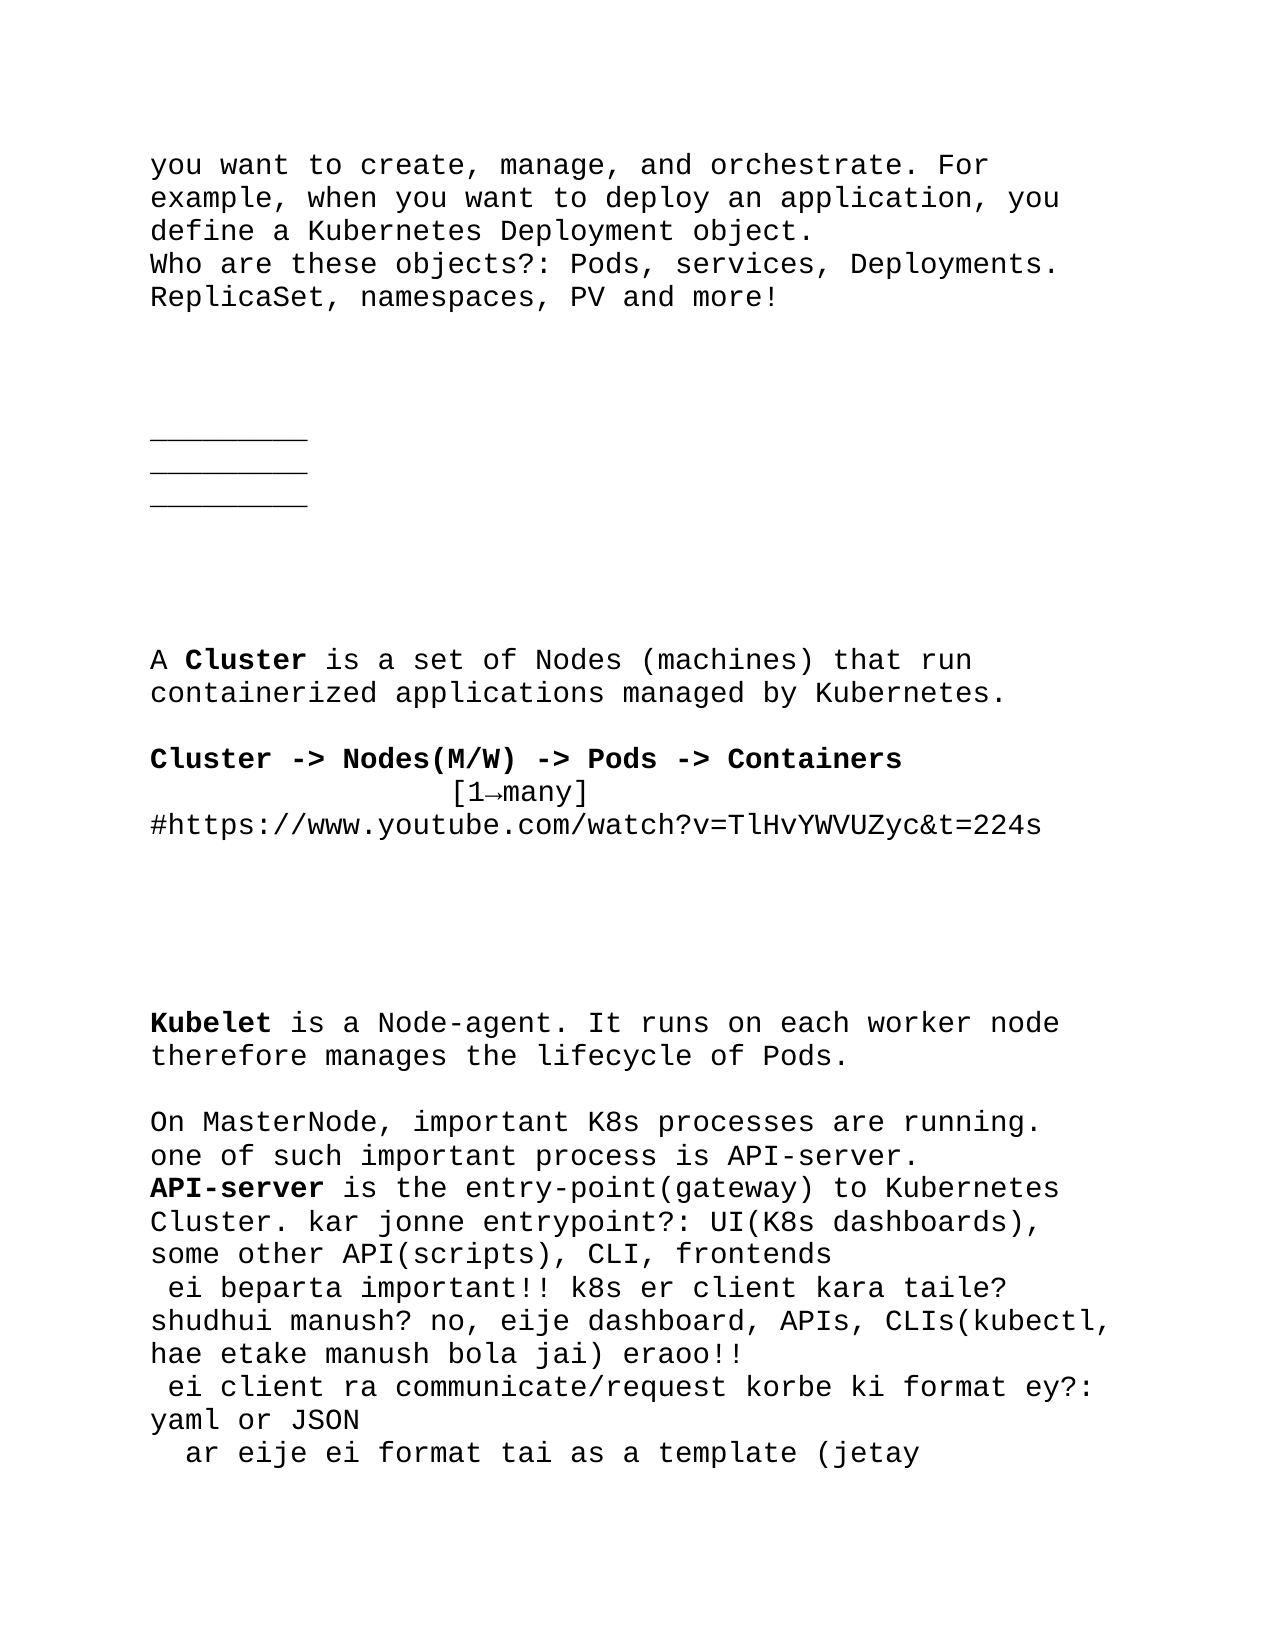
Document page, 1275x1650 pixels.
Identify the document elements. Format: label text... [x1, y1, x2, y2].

text ei client ra communicate/request korbe ki format ey?: yaml or JSON [150, 1372, 1125, 1438]
text ar eije ei format tai as a template (jetay [150, 1438, 1125, 1471]
text ei beparta important!! k8s er client kara taile? shudhui manush? no, eije dashboard, APIs, CLIs(kubectl, hae etake manush bola jai) eraoo!! [150, 1273, 1125, 1372]
text you want to create, manage, and orchestrate. For example, when you want to deploy an application, you define a Kubernetes Deployment object. [150, 150, 1125, 249]
text [1→many] [150, 777, 1125, 810]
text _________ [150, 414, 1125, 447]
text _________ [150, 447, 1125, 480]
text _________ [150, 480, 1125, 513]
text one of such important process is API-server. [150, 1141, 1125, 1174]
text Kubelet is a Node-agent. It runs on each worker node therefore manages the lifecycle of Pods. [150, 1008, 1125, 1074]
text #https://www.youtube.com/watch?v=TlHvYWVUZyc&t=224s [150, 810, 1125, 843]
text A Cluster is a set of Nodes (machines) that run containerized applications managed by Kubernetes. [150, 645, 1125, 711]
text Cluster -> Nodes(M/W) -> Pods -> Containers [150, 744, 1125, 777]
text On MasterNode, important K8s processes are running. [150, 1108, 1125, 1141]
text Who are these objects?: Pods, services, Deployments. ReplicaSet, namespaces, PV and more! [150, 249, 1125, 315]
text API-server is the entry-point(gateway) to Kubernetes Cluster. kar jonne entrypoint?: UI(K8s dashboards), some other API(scripts), CLI, frontends [150, 1174, 1125, 1273]
